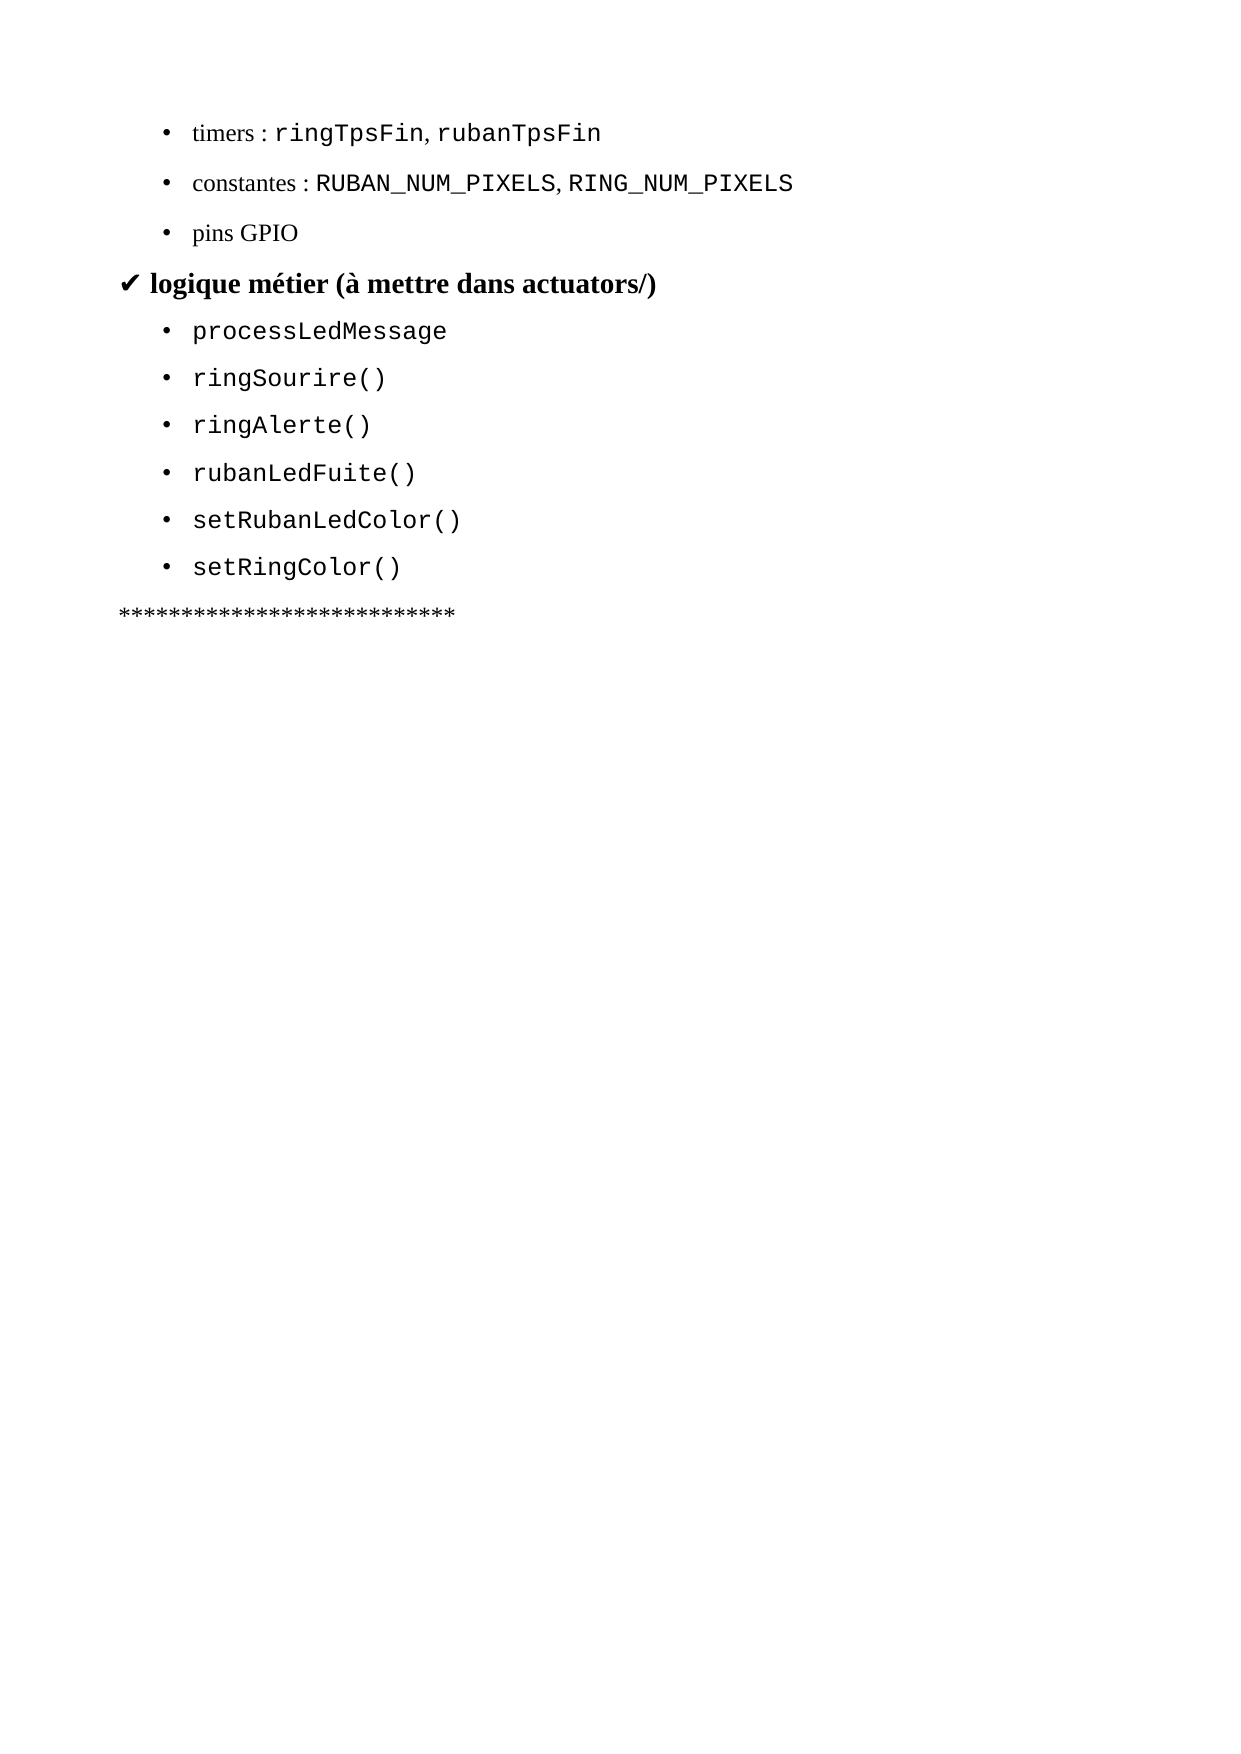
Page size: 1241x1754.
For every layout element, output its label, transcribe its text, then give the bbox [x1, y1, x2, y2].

list ringAlerte() [162, 413, 1122, 441]
text *************************** [118, 601, 1122, 630]
list processLedMessage [162, 319, 1122, 347]
list ringSourire() [162, 366, 1122, 394]
list setRubanLedColor() [162, 507, 1122, 536]
list constantes : RUBAN_NUM_PIXELS, RING_NUM_PIXELS [162, 168, 1122, 199]
list timers : ringTpsFin, rubanTpsFin [162, 118, 1122, 149]
list setRingColor() [162, 554, 1122, 583]
subtitle ✔ logique métier (à mettre dans actuators/) [118, 266, 1122, 299]
list rubanLedFuite() [162, 460, 1122, 488]
list pins GPIO [162, 218, 1122, 247]
